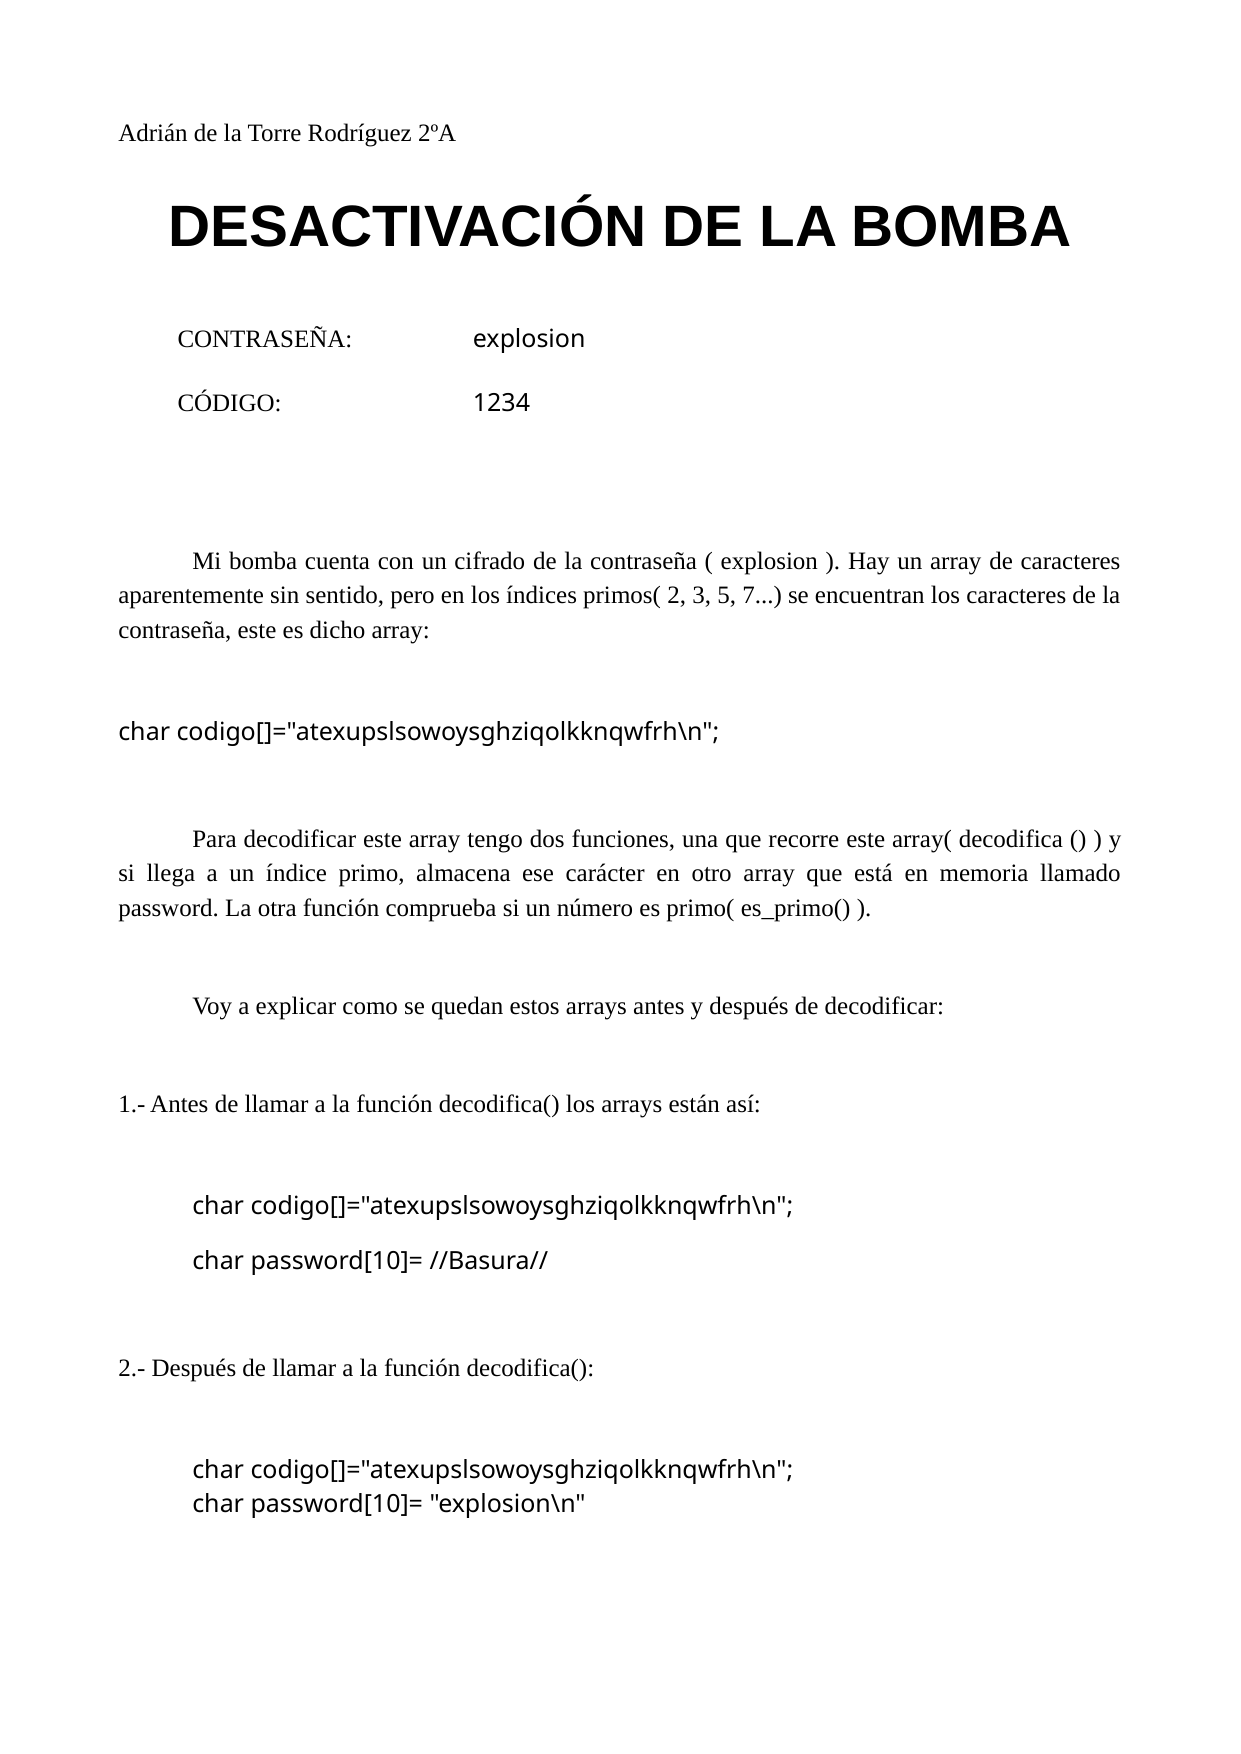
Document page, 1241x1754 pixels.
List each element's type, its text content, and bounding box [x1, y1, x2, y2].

text char password[10]= //Basura// [118, 1243, 1122, 1277]
text Adrián de la Torre Rodríguez 2ºA [118, 118, 1122, 147]
text 2.- Después de llamar a la función decodifica(): [118, 1353, 1122, 1382]
text CONTRASEÑA: explosion [177, 321, 1063, 355]
text char codigo[]="atexupslsowoysghziqolkknqwfrh\n"; [118, 1452, 1122, 1486]
text Para decodificar este array tengo dos funciones, una que recorre este array( decodifica () ) y si llega a un índice primo, almacena ese carácter en otro array que está en memoria llamado password. La otra función comprueba si un número es primo( es_primo() ). [118, 824, 1122, 922]
text Voy a explicar como se quedan estos arrays antes y después de decodificar: [118, 991, 1122, 1020]
text 1.- Antes de llamar a la función decodifica() los arrays están así: [118, 1089, 1122, 1118]
title DESACTIVACIÓN DE LA BOMBA [118, 192, 1122, 259]
text char password[10]= "explosion\n" [118, 1486, 1122, 1520]
text char codigo[]="atexupslsowoysghziqolkknqwfrh\n"; [118, 1187, 1122, 1221]
text Mi bomba cuenta con un cifrado de la contraseña ( explosion ). Hay un array de caracteres aparentemente sin sentido, pero en los índices primos( 2, 3, 5, 7...) se encuentran los caracteres de la contraseña, este es dicho array: [118, 546, 1122, 644]
text CÓDIGO: 1234 [177, 384, 1063, 418]
text char codigo[]="atexupslsowoysghziqolkknqwfrh\n"; [118, 713, 1122, 747]
